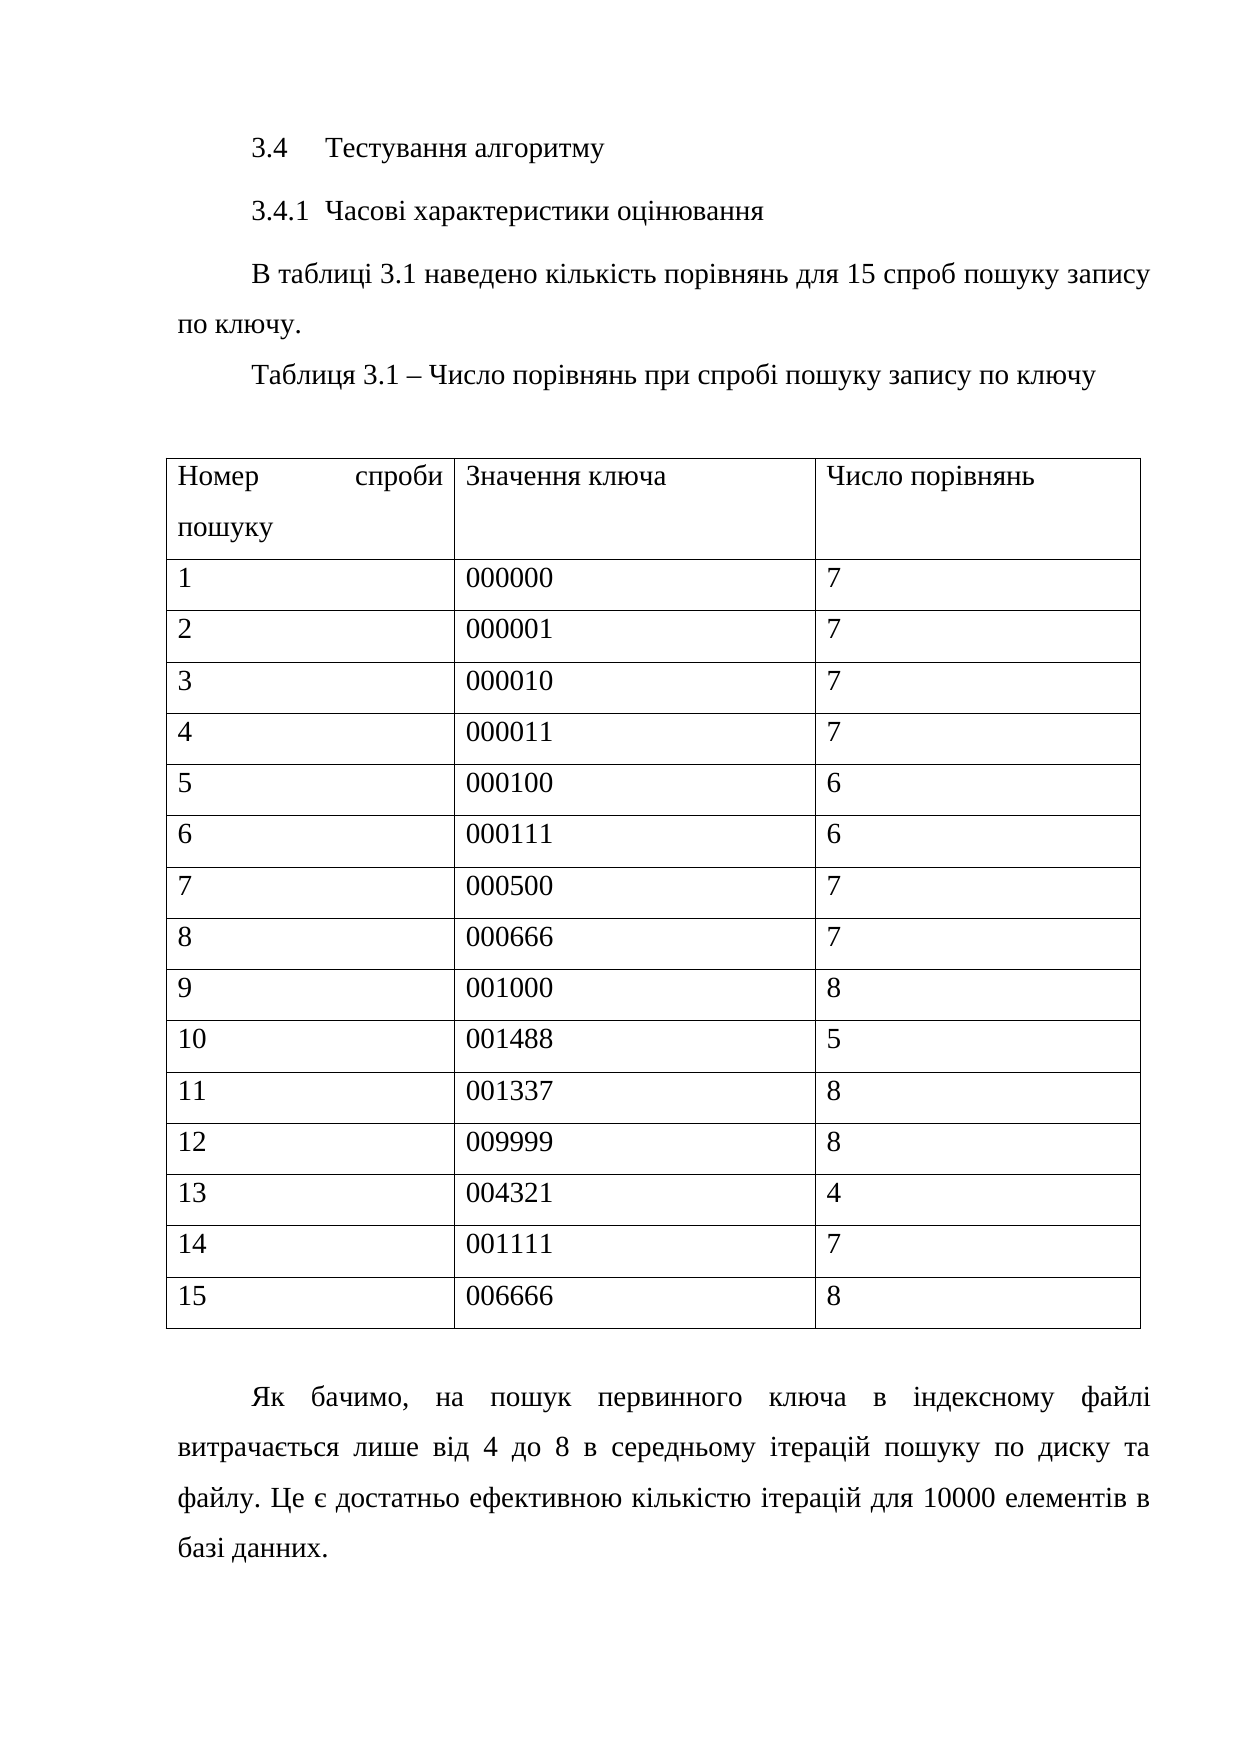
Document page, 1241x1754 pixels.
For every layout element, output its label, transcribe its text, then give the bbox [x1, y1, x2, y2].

table_cell 7 [816, 868, 1140, 918]
table_cell 7 [816, 1226, 1140, 1277]
table_cell 009999 [455, 1124, 815, 1174]
table_cell 7 [816, 663, 1140, 713]
table_header Число порівнянь [816, 459, 1140, 559]
table_cell 13 [167, 1175, 454, 1225]
table_cell 1 [167, 560, 454, 610]
table_cell 14 [167, 1226, 454, 1277]
table_cell 000100 [455, 765, 815, 815]
table_cell 004321 [455, 1175, 815, 1225]
table_cell 10 [167, 1021, 454, 1072]
table_cell 5 [816, 1021, 1140, 1072]
table_cell 2 [167, 611, 454, 662]
table_cell 6 [816, 765, 1140, 815]
table_cell 7 [816, 714, 1140, 764]
table_cell 8 [816, 1124, 1140, 1174]
table_cell 000666 [455, 919, 815, 969]
table_cell 000011 [455, 714, 815, 764]
table_cell 6 [816, 816, 1140, 867]
table_cell 4 [167, 714, 454, 764]
text Як бачимо, на пошук первинного ключа в індексному файлі витрачається лише від 4 до 8 в середньому ітерацій пошуку по диску та файлу. Це є достатньо ефективною кількістю ітерацій для 10000 елементів в базі данних. [177, 1379, 1152, 1564]
table_cell 5 [167, 765, 454, 815]
table_cell 001488 [455, 1021, 815, 1072]
table_cell 3 [167, 663, 454, 713]
table_cell 001111 [455, 1226, 815, 1277]
text Таблиця 3.1 – Число порівнянь при спробі пошуку запису по ключу [177, 357, 1152, 390]
table_cell 7 [816, 611, 1140, 662]
table_cell 12 [167, 1124, 454, 1174]
table_cell 8 [816, 1278, 1140, 1328]
table_cell 11 [167, 1073, 454, 1123]
table_cell 000001 [455, 611, 815, 662]
table_cell 7 [167, 868, 454, 918]
table_cell 000010 [455, 663, 815, 713]
table_cell 4 [816, 1175, 1140, 1225]
table_cell 9 [167, 970, 454, 1020]
table_cell 001337 [455, 1073, 815, 1123]
subtitle Тестування алгоритму [177, 131, 1152, 164]
table_cell 8 [816, 1073, 1140, 1123]
table_cell 7 [816, 560, 1140, 610]
subtitle Часові характеристики оцінювання [177, 193, 1152, 227]
table_cell 7 [816, 919, 1140, 969]
table_header Значення ключа [455, 459, 815, 559]
table_cell 006666 [455, 1278, 815, 1328]
table_cell 8 [816, 970, 1140, 1020]
table_cell 15 [167, 1278, 454, 1328]
table_cell 001000 [455, 970, 815, 1020]
table_cell 8 [167, 919, 454, 969]
text В таблиці 3.1 наведено кількість порівнянь для 15 спроб пошуку запису по ключу. [177, 256, 1152, 340]
table_cell 000500 [455, 868, 815, 918]
table_cell 000111 [455, 816, 815, 867]
table_header Номер спроби пошуку [167, 459, 454, 559]
table_cell 6 [167, 816, 454, 867]
table_cell 000000 [455, 560, 815, 610]
